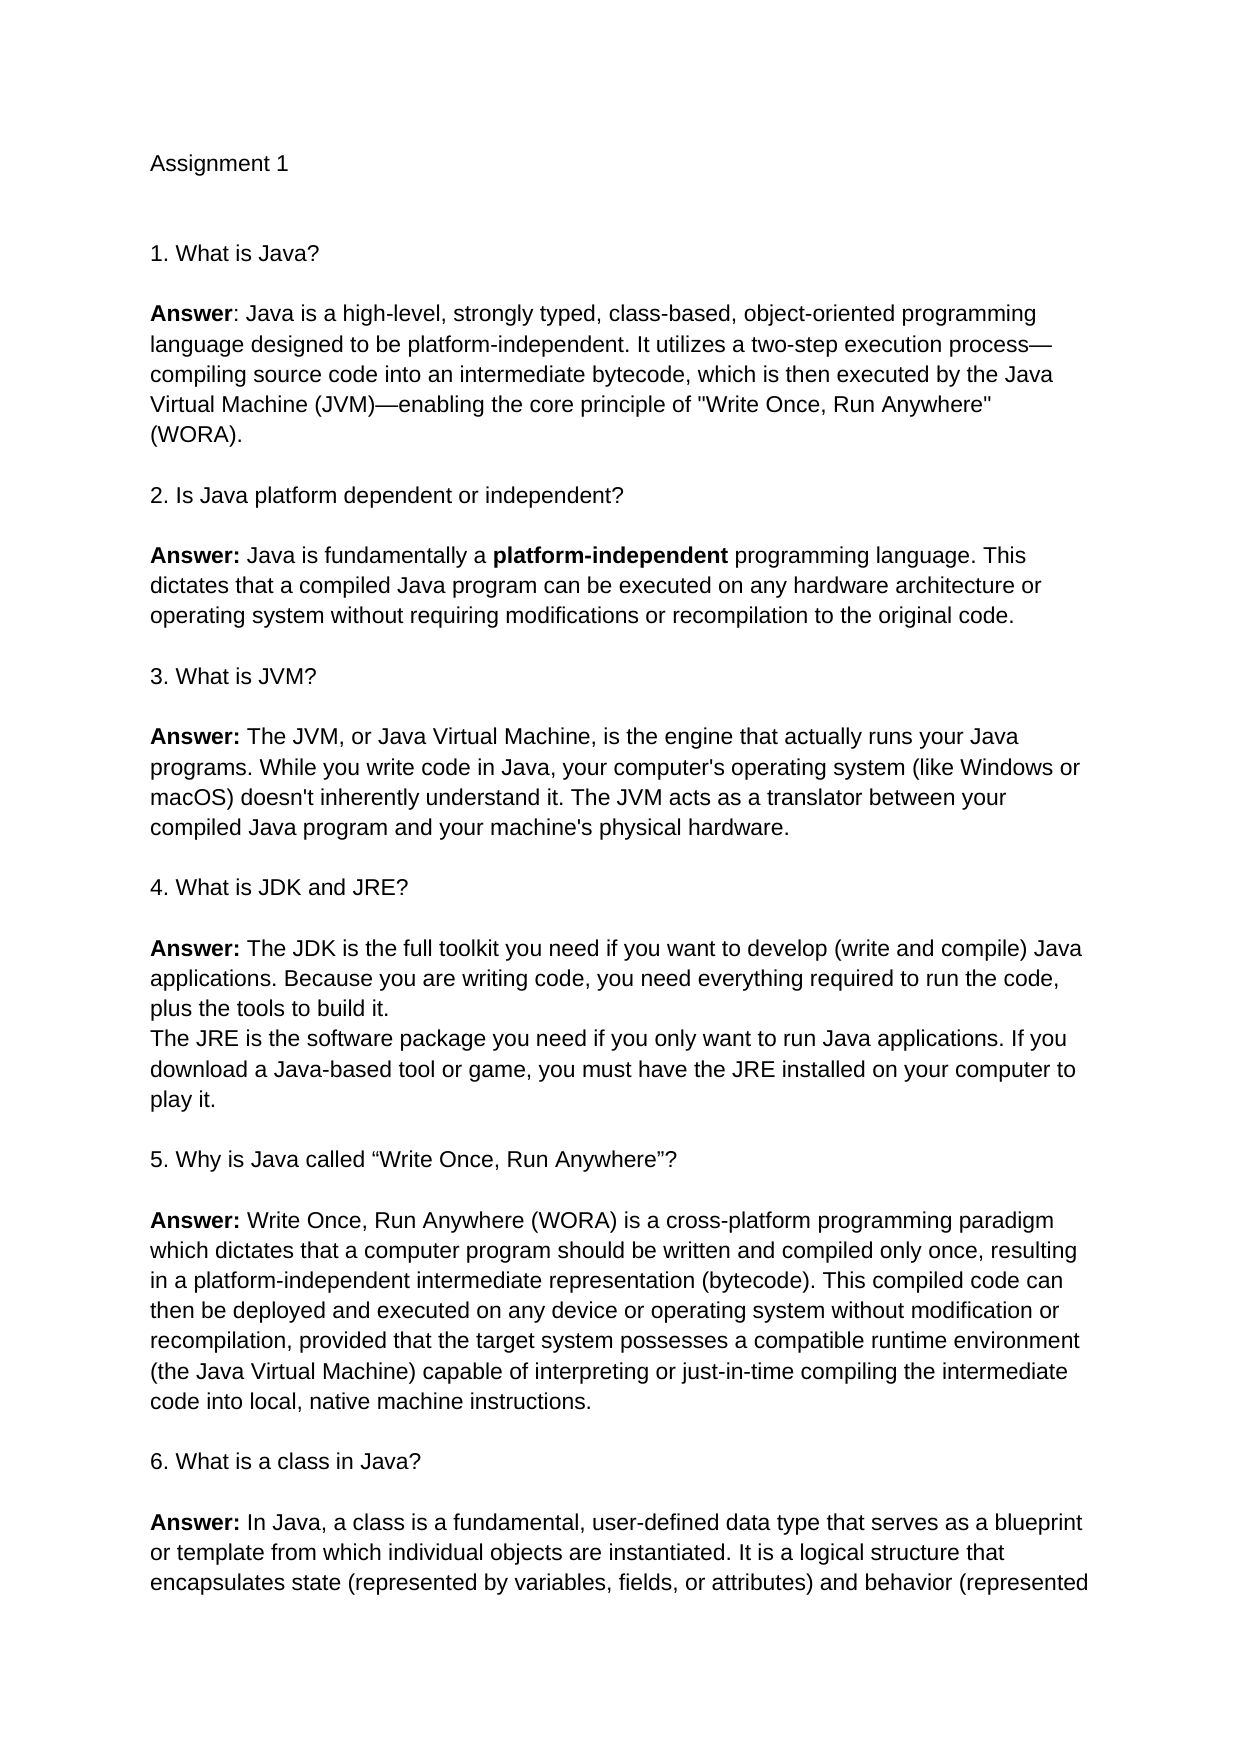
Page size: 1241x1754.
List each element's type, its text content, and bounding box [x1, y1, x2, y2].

text Answer: In Java, a class is a fundamental, user-defined data type that serves as a blueprint or template from which individual objects are instantiated. It is a logical structure that encapsulates state (represented by variables, fields, or attributes) and behavior (represented [150, 1509, 1090, 1595]
text Answer: Java is a high-level, strongly typed, class-based, object-oriented programming language designed to be platform-independent. It utilizes a two-step execution process—compiling source code into an intermediate bytecode, which is then executed by the Java Virtual Machine (JVM)—enabling the core principle of "Write Once, Run Anywhere" (WORA). [150, 300, 1090, 447]
text Answer: Write Once, Run Anywhere (WORA) is a cross-platform programming paradigm which dictates that a computer program should be written and compiled only once, resulting in a platform-independent intermediate representation (bytecode). This compiled code can then be deployed and executed on any device or operating system without modification or recompilation, provided that the target system possesses a compatible runtime environment (the Java Virtual Machine) capable of interpreting or just-in-time compiling the intermediate code into local, native machine instructions. [150, 1207, 1090, 1414]
text 2. Is Java platform dependent or independent? [150, 482, 1090, 508]
text applications. Because you are writing code, you need everything required to run the code, plus the tools to build it. [150, 965, 1090, 1021]
text 4. What is JDK and JRE? [150, 874, 1090, 901]
text Answer: The JDK is the full toolkit you need if you want to develop (write and compile) Java [150, 935, 1090, 961]
text 5. Why is Java called “Write Once, Run Anywhere”? [150, 1146, 1090, 1172]
text Answer: Java is fundamentally a platform-independent programming language. This dictates that a compiled Java program can be executed on any hardware architecture or operating system without requiring modifications or recompilation to the original code. [150, 542, 1090, 629]
text 3. What is JVM? [150, 663, 1090, 689]
text The JRE is the software package you need if you only want to run Java applications. If you download a Java-based tool or game, you must have the JRE installed on your computer to play it. [150, 1025, 1090, 1112]
text Answer: The JVM, or Java Virtual Machine, is the engine that actually runs your Java programs. While you write code in Java, your computer's operating system (like Windows or macOS) doesn't inherently understand it. The JVM acts as a translator between your compiled Java program and your machine's physical hardware. [150, 723, 1090, 840]
text 1. What is Java? [150, 240, 1090, 266]
text 6. What is a class in Java? [150, 1448, 1090, 1474]
